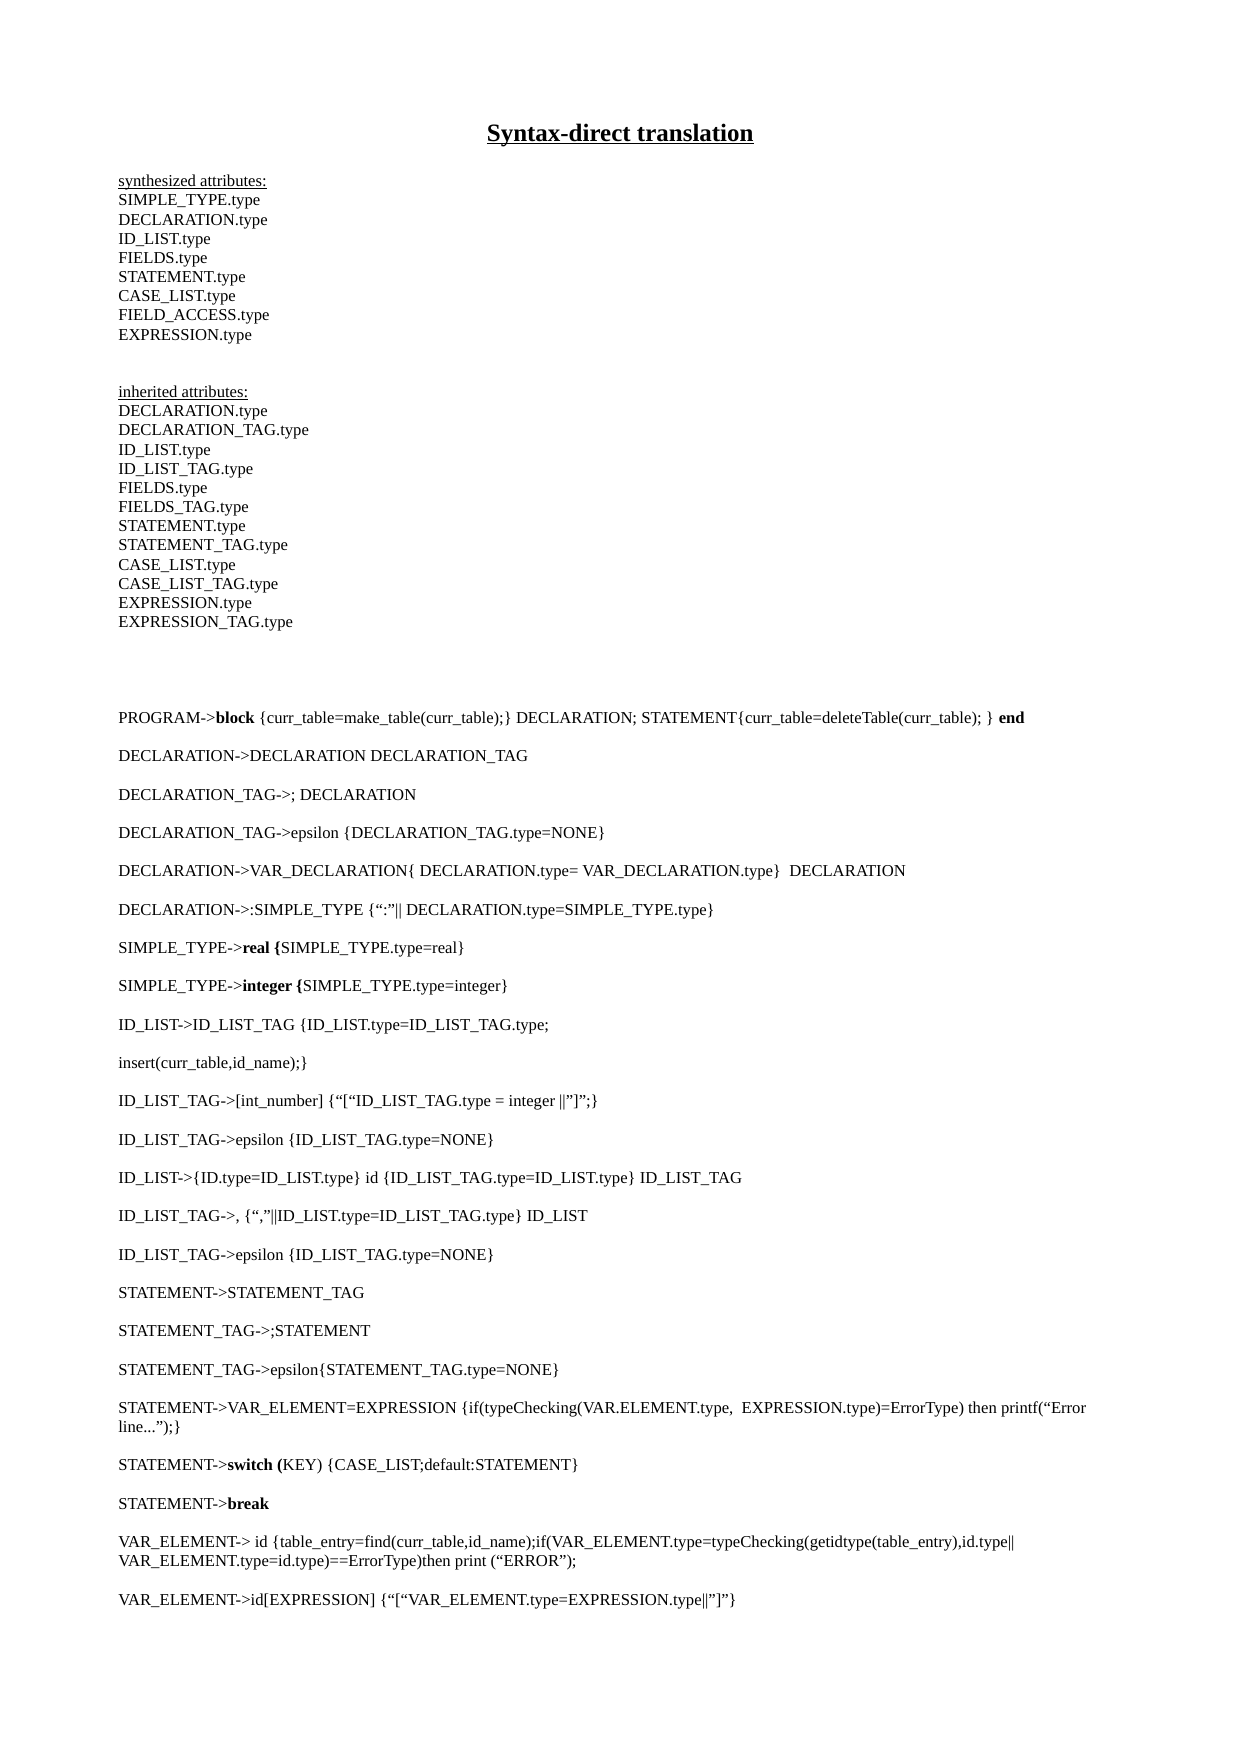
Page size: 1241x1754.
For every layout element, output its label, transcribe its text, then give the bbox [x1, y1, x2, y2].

text ID_LIST_TAG->[int_number] {“[“ID_LIST_TAG.type = integer ||”]”;} [118, 1091, 1122, 1110]
text CASE_LIST.type [118, 554, 1122, 573]
text DECLARATION_TAG.type [118, 420, 1122, 439]
text VAR_ELEMENT->id[EXPRESSION] {“[“VAR_ELEMENT.type=EXPRESSION.type||”]”} [118, 1589, 1122, 1608]
text ID_LIST_TAG.type [118, 458, 1122, 478]
text STATEMENT->break [118, 1493, 1122, 1513]
text STATEMENT_TAG.type [118, 535, 1122, 554]
text STATEMENT.type [118, 267, 1122, 286]
text FIELD_ACCESS.type [118, 305, 1122, 324]
text EXPRESSION_TAG.type [118, 612, 1122, 631]
text ID_LIST->ID_LIST_TAG {ID_LIST.type=ID_LIST_TAG.type; [118, 1014, 1122, 1033]
text DECLARATION.type [118, 401, 1122, 420]
text PROGRAM->block {curr_table=make_table(curr_table);} DECLARATION; STATEMENT{curr_table=deleteTable(curr_table); } end [118, 708, 1122, 727]
text FIELDS_TAG.type [118, 497, 1122, 516]
text FIELDS.type [118, 248, 1122, 267]
text STATEMENT->switch (KEY) {CASE_LIST;default:STATEMENT} [118, 1455, 1122, 1474]
text SIMPLE_TYPE.type [118, 190, 1122, 209]
text STATEMENT_TAG->;STATEMENT [118, 1321, 1122, 1340]
text Syntax-direct translation [118, 118, 1122, 147]
text SIMPLE_TYPE->integer {SIMPLE_TYPE.type=integer} [118, 976, 1122, 995]
text STATEMENT->VAR_ELEMENT=EXPRESSION {if(typeChecking(VAR.ELEMENT.type, EXPRESSION.type)=ErrorType) then printf(“Error line...”);} [118, 1398, 1122, 1436]
text VAR_ELEMENT-> id {table_entry=find(curr_table,id_name);if(VAR_ELEMENT.type=typeChecking(getidtype(table_entry),id.type||VAR_ELEMENT.type=id.type)==ErrorType)then print (“ERROR”); [118, 1532, 1122, 1570]
text DECLARATION->VAR_DECLARATION{ DECLARATION.type= VAR_DECLARATION.type} DECLARATION [118, 861, 1122, 880]
text synthesized attributes: [118, 171, 1122, 190]
text DECLARATION_TAG->epsilon {DECLARATION_TAG.type=NONE} [118, 823, 1122, 842]
text DECLARATION->DECLARATION DECLARATION_TAG [118, 746, 1122, 765]
text SIMPLE_TYPE->real {SIMPLE_TYPE.type=real} [118, 938, 1122, 957]
text FIELDS.type [118, 478, 1122, 497]
text STATEMENT.type [118, 516, 1122, 535]
text STATEMENT_TAG->epsilon{STATEMENT_TAG.type=NONE} [118, 1359, 1122, 1378]
text ID_LIST_TAG->epsilon {ID_LIST_TAG.type=NONE} [118, 1244, 1122, 1263]
text DECLARATION.type [118, 209, 1122, 228]
text ID_LIST->{ID.type=ID_LIST.type} id {ID_LIST_TAG.type=ID_LIST.type} ID_LIST_TAG [118, 1168, 1122, 1187]
text EXPRESSION.type [118, 324, 1122, 343]
text CASE_LIST.type [118, 286, 1122, 305]
text CASE_LIST_TAG.type [118, 573, 1122, 593]
text inherited attributes: [118, 382, 1122, 401]
text ID_LIST.type [118, 228, 1122, 248]
text STATEMENT->STATEMENT_TAG [118, 1283, 1122, 1302]
text ID_LIST_TAG->, {“,”||ID_LIST.type=ID_LIST_TAG.type} ID_LIST [118, 1206, 1122, 1225]
text EXPRESSION.type [118, 593, 1122, 612]
text DECLARATION_TAG->; DECLARATION [118, 784, 1122, 803]
text insert(curr_table,id_name);} [118, 1053, 1122, 1072]
text ID_LIST.type [118, 439, 1122, 458]
text ID_LIST_TAG->epsilon {ID_LIST_TAG.type=NONE} [118, 1129, 1122, 1148]
text DECLARATION->:SIMPLE_TYPE {“:”|| DECLARATION.type=SIMPLE_TYPE.type} [118, 899, 1122, 918]
